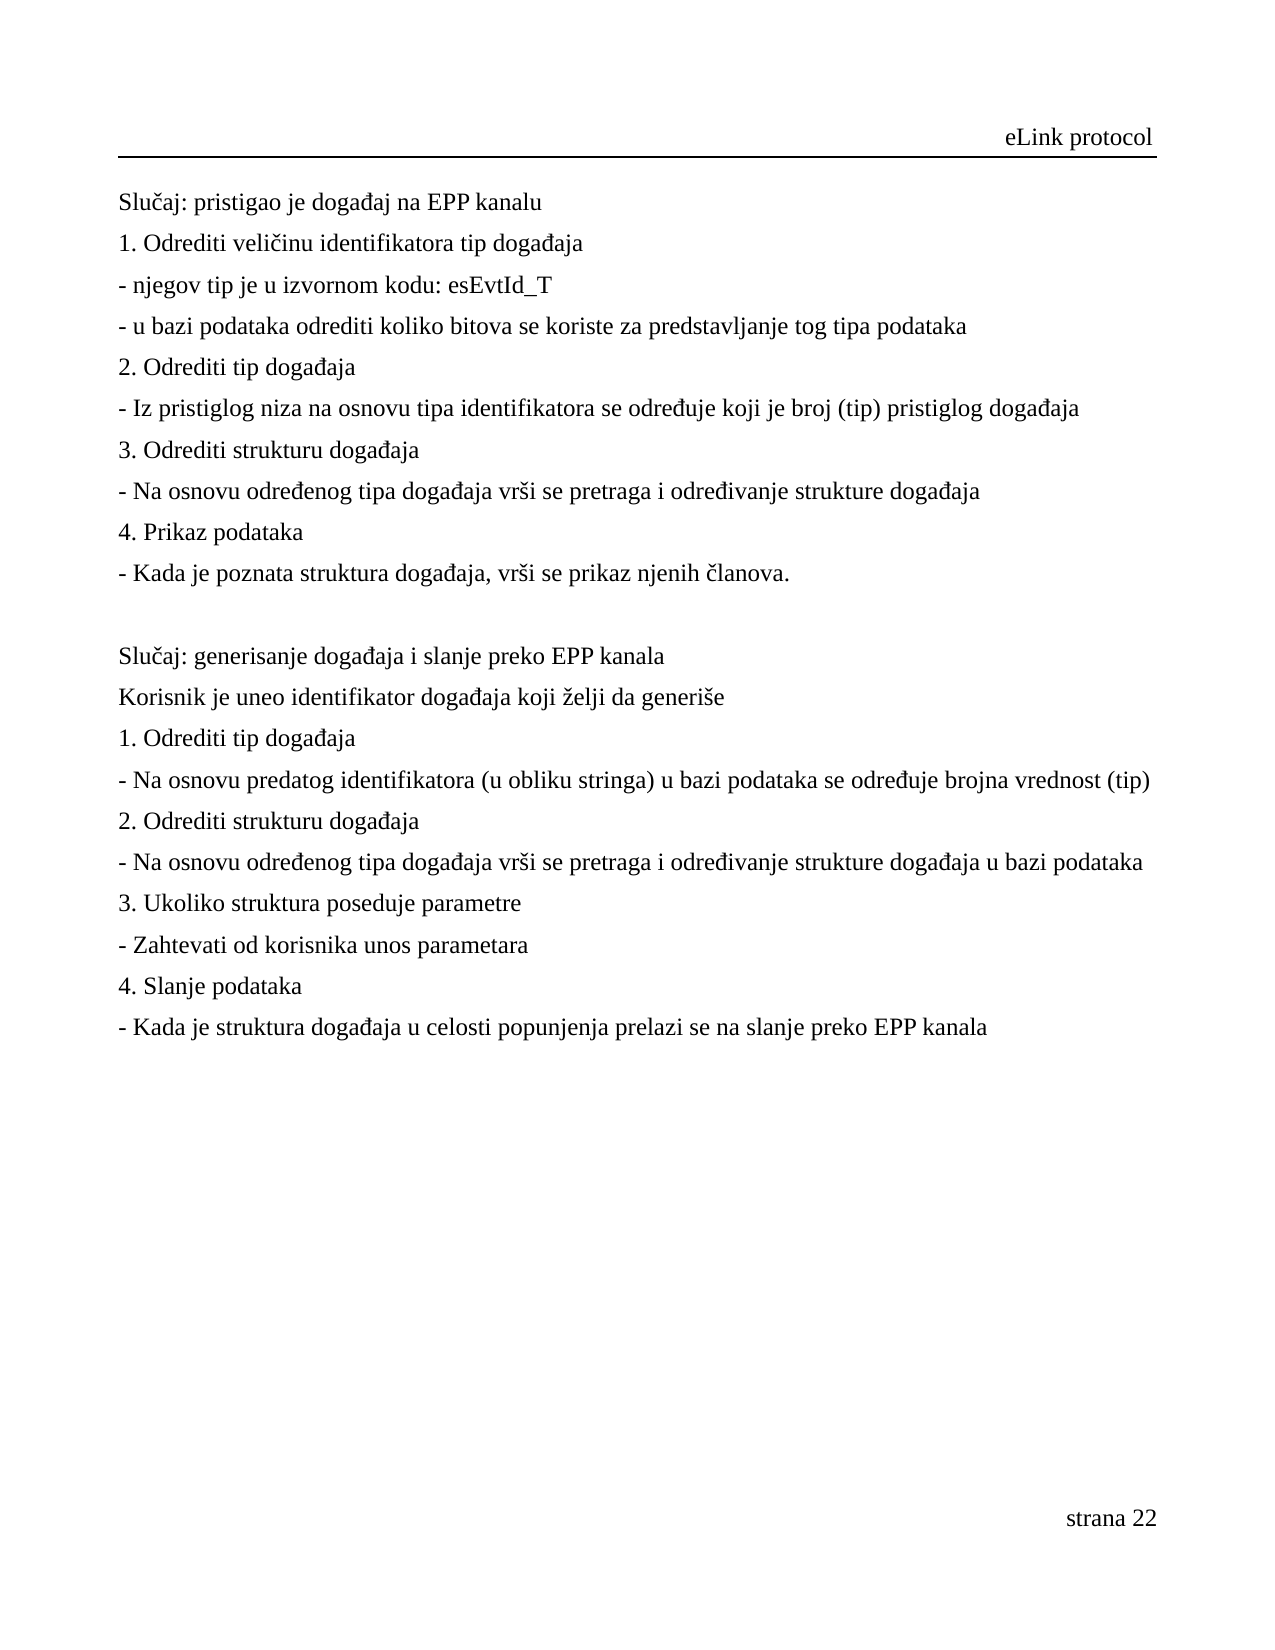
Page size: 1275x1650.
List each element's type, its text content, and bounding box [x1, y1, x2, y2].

text Slučaj: pristigao je događaj na EPP kanalu [118, 187, 1157, 216]
text 1. Odrediti tip događaja [118, 723, 1157, 752]
text - Na osnovu određenog tipa događaja vrši se pretraga i određivanje strukture događaja u bazi podataka [118, 847, 1157, 876]
text 2. Odrediti strukturu događaja [118, 806, 1157, 835]
text - Zahtevati od korisnika unos parametara [118, 930, 1157, 958]
text 4. Slanje podataka [118, 971, 1157, 1000]
text - Kada je poznata struktura događaja, vrši se prikaz njenih članova. [118, 558, 1157, 587]
text - u bazi podataka odrediti koliko bitova se koriste za predstavljanje tog tipa podataka [118, 311, 1157, 340]
text - Iz pristiglog niza na osnovu tipa identifikatora se određuje koji je broj (tip) pristiglog događaja [118, 393, 1157, 422]
text - Na osnovu predatog identifikatora (u obliku stringa) u bazi podataka se određuje brojna vrednost (tip) [118, 765, 1157, 793]
text - Kada je struktura događaja u celosti popunjenja prelazi se na slanje preko EPP kanala [118, 1012, 1157, 1041]
text 2. Odrediti tip događaja [118, 352, 1157, 381]
text 3. Odrediti strukturu događaja [118, 435, 1157, 463]
text - Na osnovu određenog tipa događaja vrši se pretraga i određivanje strukture događaja [118, 476, 1157, 505]
text - njegov tip je u izvornom kodu: esEvtId_T [118, 270, 1157, 298]
text Korisnik je uneo identifikator događaja koji želji da generiše [118, 682, 1157, 711]
text 3. Ukoliko struktura poseduje parametre [118, 888, 1157, 917]
text Slučaj: generisanje događaja i slanje preko EPP kanala [118, 641, 1157, 670]
text 1. Odrediti veličinu identifikatora tip događaja [118, 228, 1157, 257]
text 4. Prikaz podataka [118, 517, 1157, 546]
